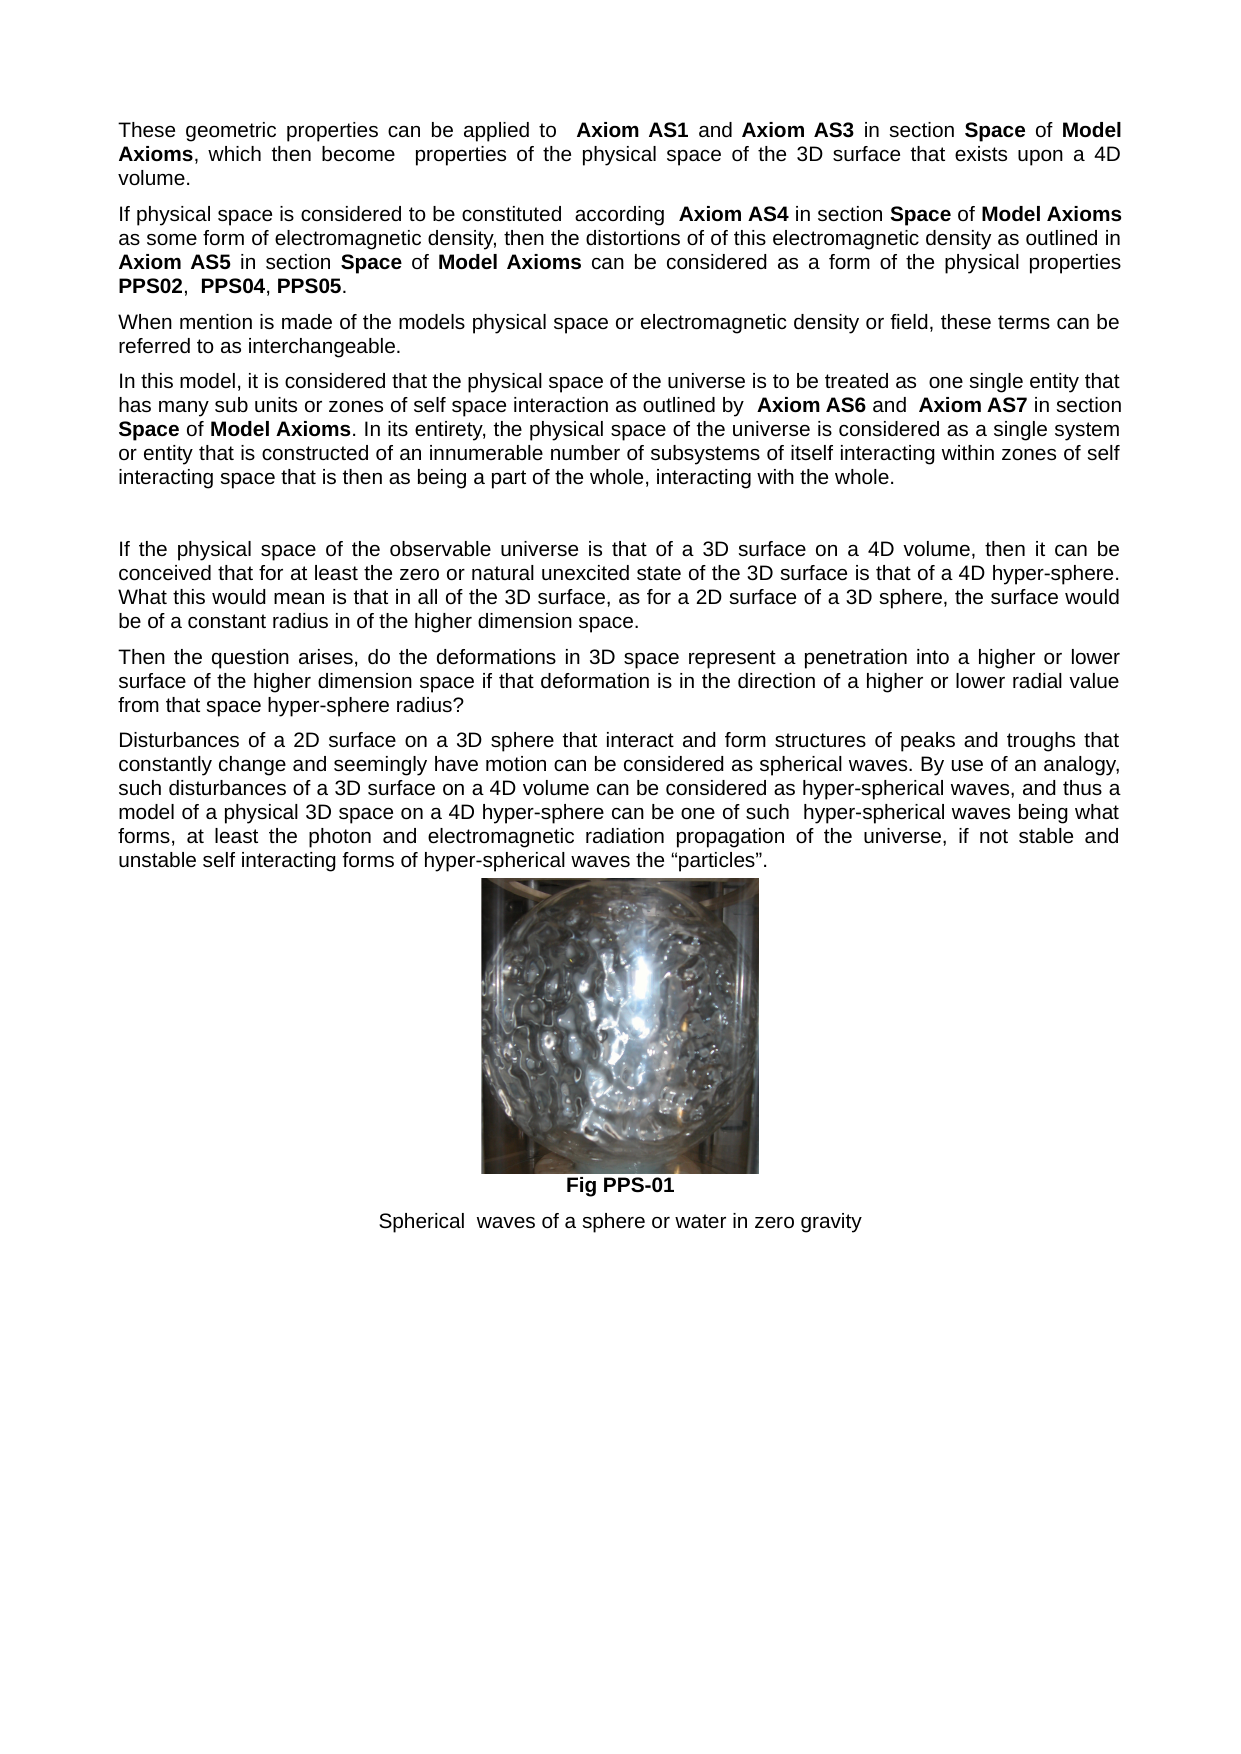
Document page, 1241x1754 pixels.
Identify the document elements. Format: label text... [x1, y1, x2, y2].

text If physical space is considered to be constituted according Axiom AS4 in section Space of Model Axioms as some form of electromagnetic density, then the distortions of of this electromagnetic density as outlined in Axiom AS5 in section Space of Model Axioms can be considered as a form of the physical properties PPS02, PPS04, PPS05. [118, 202, 1122, 298]
text Then the question arises, do the deformations in 3D space represent a penetration into a higher or lower surface of the higher dimension space if that deformation is in the direction of a higher or lower radial value from that space hyper-sphere radius? [118, 644, 1122, 716]
text Spherical waves of a sphere or water in zero gravity [118, 1209, 1122, 1233]
picture [481, 878, 759, 1174]
text When mention is made of the models physical space or electromagnetic density or field, these terms can be referred to as interchangeable. [118, 309, 1122, 357]
text If the physical space of the observable universe is that of a 3D surface on a 4D volume, then it can be conceived that for at least the zero or natural unexcited state of the 3D surface is that of a 4D hyper-sphere. What this would mean is that in all of the 3D surface, as for a 2D surface of a 3D sphere, the surface would be of a constant radius in of the higher dimension space. [118, 537, 1122, 633]
text Fig PPS-01 [118, 884, 1122, 1197]
text Disturbances of a 2D surface on a 3D sphere that interact and form structures of peaks and troughs that constantly change and seemingly have motion can be considered as spherical waves. By use of an analogy, such disturbances of a 3D surface on a 4D volume can be considered as hyper-spherical waves, and thus a model of a physical 3D space on a 4D hyper-sphere can be one of such hyper-spherical waves being what forms, at least the photon and electromagnetic radiation propagation of the universe, if not stable and unstable self interacting forms of hyper-spherical waves the “particles”. [118, 728, 1122, 872]
text These geometric properties can be applied to Axiom AS1 and Axiom AS3 in section Space of Model Axioms, which then become properties of the physical space of the 3D surface that exists upon a 4D volume. [118, 118, 1122, 190]
text In this model, it is considered that the physical space of the universe is to be treated as one single entity that has many sub units or zones of self space interaction as outlined by Axiom AS6 and Axiom AS7 in section Space of Model Axioms. In its entirety, the physical space of the universe is considered as a single system or entity that is constructed of an innumerable number of subsystems of itself interacting within zones of self interacting space that is then as being a part of the whole, interacting with the whole. [118, 369, 1122, 489]
